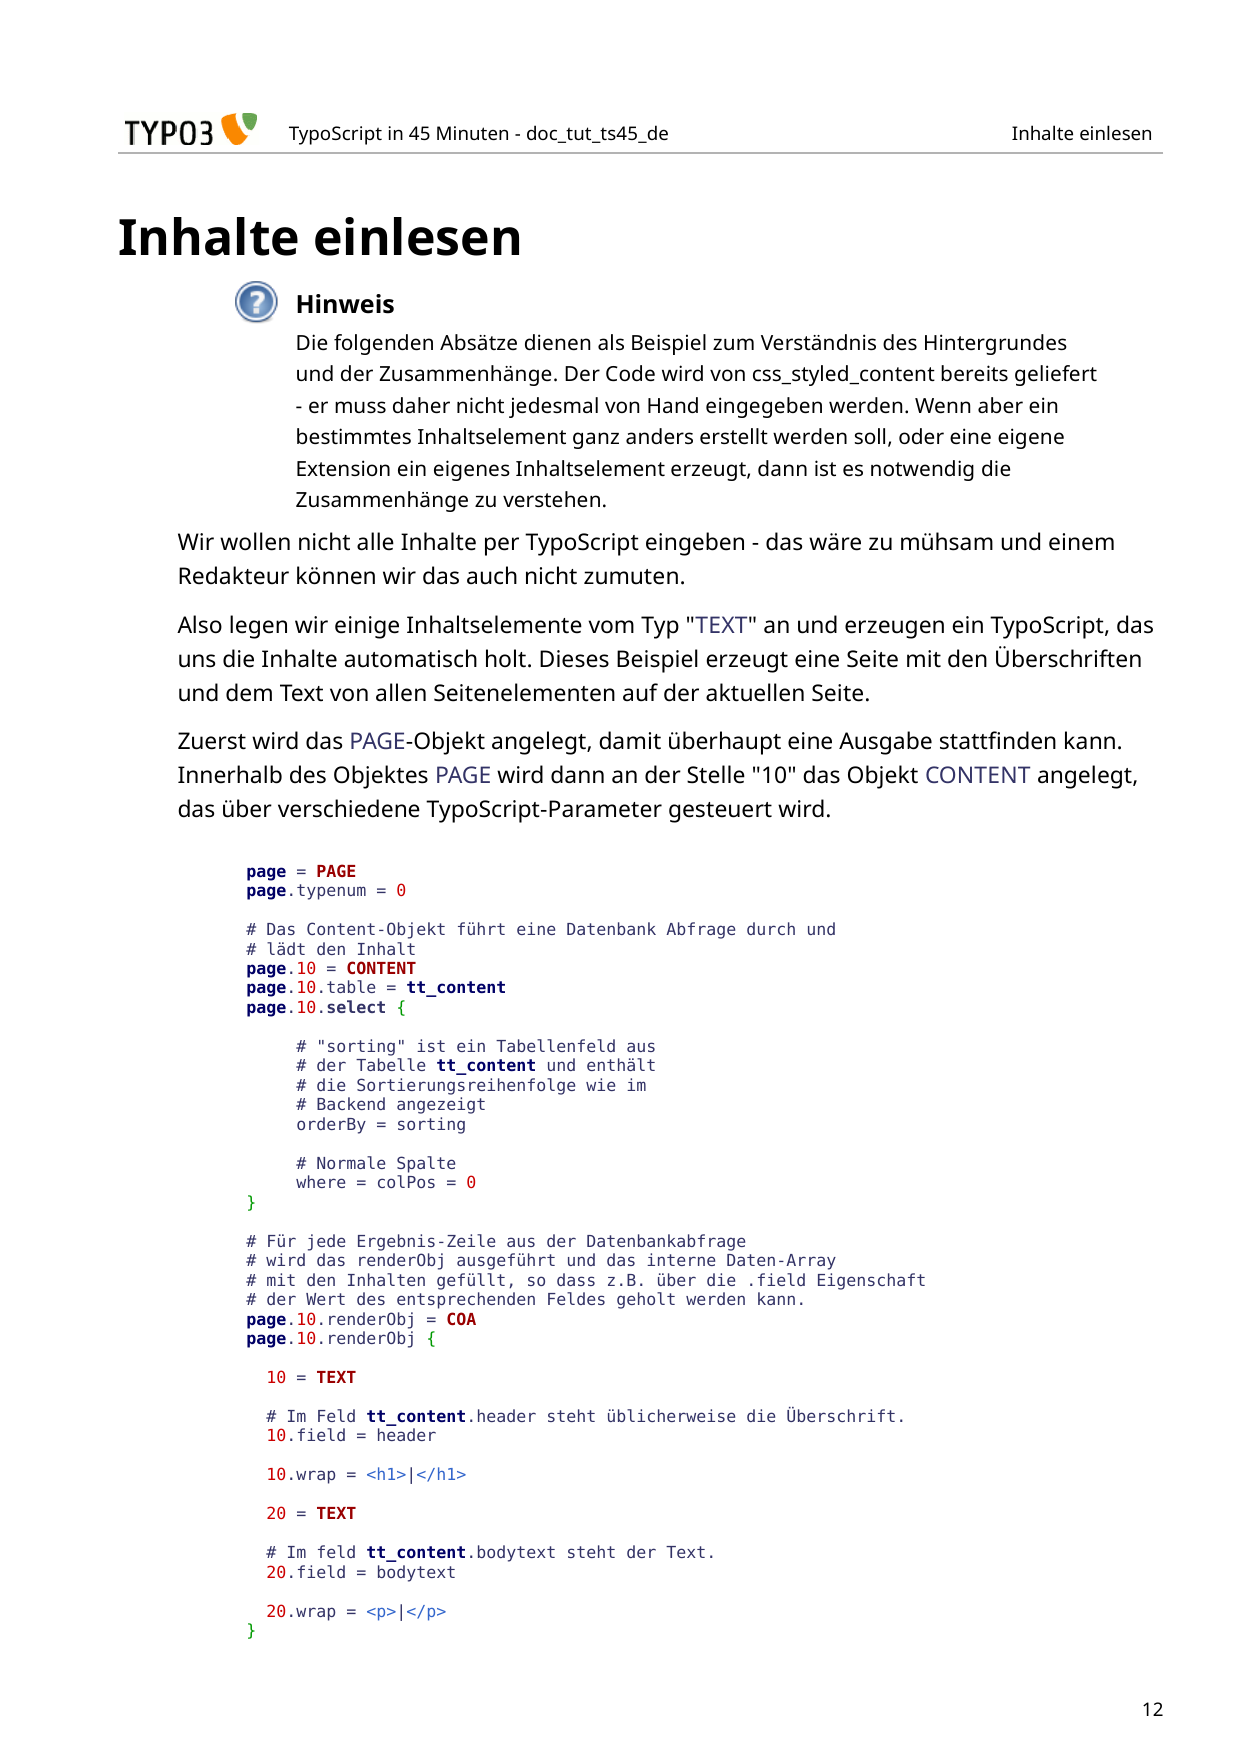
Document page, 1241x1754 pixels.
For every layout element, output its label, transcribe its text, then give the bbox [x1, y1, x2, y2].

text page.10.renderObj { [236, 1329, 1163, 1348]
text # wird das renderObj ausgeführt und das interne Daten-Array [236, 1251, 1163, 1271]
text # mit den Inhalten gefüllt, so dass z.B. über die .field Eigenschaft [236, 1271, 1163, 1290]
text where = colPos = 0 [236, 1173, 1163, 1193]
text 10.field = header [236, 1426, 1163, 1446]
text 20.wrap = <p>|</p> [236, 1602, 1163, 1621]
text Die folgenden Absätze dienen als Beispiel zum Verständnis des Hintergrundes und der Zusammenhänge. Der Code wird von css_styled_content bereits geliefert - er muss daher nicht jedesmal von Hand eingegeben werden. Wenn aber ein bestimmtes Inhaltselement ganz anders erstellt werden soll, oder eine eigene Extension ein eigenes Inhaltselement erzeugt, dann ist es notwendig die Zusammenhänge zu verstehen. [295, 328, 1104, 513]
picture [124, 112, 260, 145]
text # Backend angezeigt [236, 1095, 1163, 1115]
text page.10.select { [236, 998, 1163, 1017]
text # Im Feld tt_content.header steht üblicherweise die Überschrift. [236, 1407, 1163, 1426]
text page.10.table = tt_content [236, 978, 1163, 998]
text page.typenum = 0 [236, 881, 1163, 900]
text 10.wrap = <h1>|</h1> [236, 1465, 1163, 1485]
text # Das Content-Objekt führt eine Datenbank Abfrage durch und [236, 920, 1163, 939]
text # lädt den Inhalt [236, 939, 1163, 959]
text # die Sortierungsreihenfolge wie im [236, 1076, 1163, 1095]
text 20 = TEXT [236, 1504, 1163, 1524]
text # Für jede Ergebnis-Zeile aus der Datenbankabfrage [236, 1232, 1163, 1251]
text 20.field = bodytext [236, 1563, 1163, 1582]
text Wir wollen nicht alle Inhalte per TypoScript eingeben - das wäre zu mühsam und einem Redakteur können wir das auch nicht zumuten. [177, 526, 1163, 591]
text orderBy = sorting [236, 1115, 1163, 1134]
text # Im feld tt_content.bodytext steht der Text. [236, 1543, 1163, 1563]
subtitle Inhalte einlesen [118, 202, 1163, 269]
text # Normale Spalte [236, 1154, 1163, 1173]
text } [236, 1621, 1163, 1641]
text Also legen wir einige Inhaltselemente vom Typ "TEXT" an und erzeugen ein TypoScript, das uns die Inhalte automatisch holt. Dieses Beispiel erzeugt eine Seite mit den Überschriften und dem Text von allen Seitenelementen auf der aktuellen Seite. [177, 609, 1163, 708]
text 10 = TEXT [236, 1368, 1163, 1387]
text page.10.renderObj = COA [236, 1309, 1163, 1329]
text page = PAGE [236, 861, 1163, 881]
title Hinweis [295, 287, 1104, 321]
picture [234, 280, 279, 325]
text Zuerst wird das PAGE-Objekt angelegt, damit überhaupt eine Ausgabe stattfinden kann. Innerhalb des Objektes PAGE wird dann an der Stelle "10" das Objekt CONTENT angelegt, das über verschiedene TypoScript-Parameter gesteuert wird. [177, 725, 1163, 824]
text } [236, 1193, 1163, 1212]
text # "sorting" ist ein Tabellenfeld aus [236, 1037, 1163, 1056]
text # der Tabelle tt_content und enthält [236, 1056, 1163, 1076]
text # der Wert des entsprechenden Feldes geholt werden kann. [236, 1290, 1163, 1309]
text page.10 = CONTENT [236, 959, 1163, 978]
